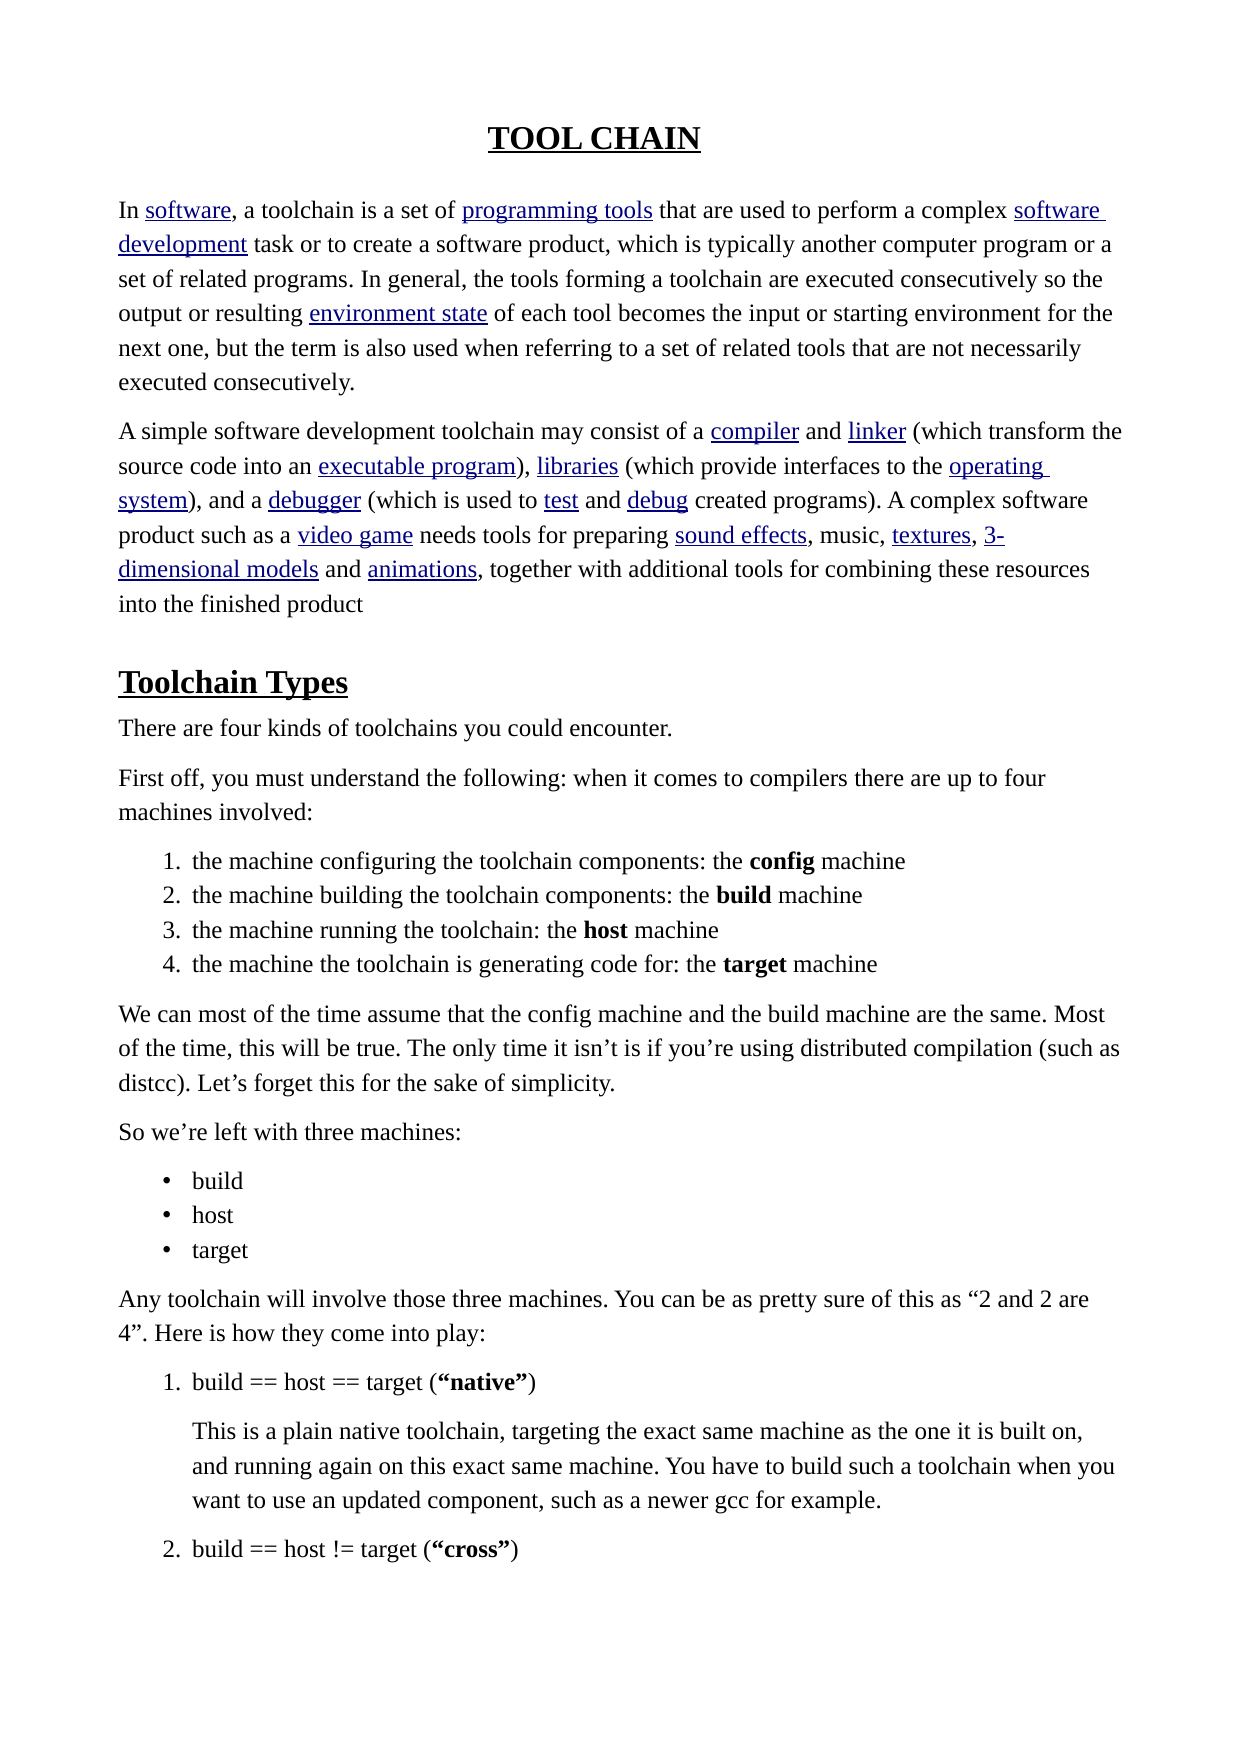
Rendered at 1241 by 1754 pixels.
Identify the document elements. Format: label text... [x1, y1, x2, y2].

list the machine building the toolchain components: the build machine [162, 881, 1122, 909]
list host [162, 1200, 1122, 1229]
text In software, a toolchain is a set of programming tools that are used to perform a complex software development task or to create a software product, which is typically another computer program or a set of related programs. In general, the tools forming a toolchain are executed consecutively so the output or resulting environment state of each tool becomes the input or starting environment for the next one, but the term is also used when referring to a set of related tools that are not necessarily executed consecutively. [118, 195, 1122, 396]
text Any toolchain will involve those three machines. You can be as pretty sure of this as “2 and 2 are 4”. Here is how they come into play: [118, 1284, 1122, 1347]
text So we’re left with three machines: [118, 1117, 1122, 1145]
text TOOL CHAIN [118, 118, 1122, 156]
text First off, you must understand the following: when it comes to compilers there are up to four machines involved: [118, 763, 1122, 826]
subtitle Toolchain Types [118, 663, 1122, 701]
text There are four kinds of toolchains you could encounter. [118, 713, 1122, 742]
list build == host != target (“cross”) [162, 1534, 1122, 1563]
list the machine configuring the toolchain components: the config machine [162, 846, 1122, 875]
list target [162, 1235, 1122, 1263]
list the machine the toolchain is generating code for: the target machine [162, 949, 1122, 978]
list the machine running the toolchain: the host machine [162, 915, 1122, 944]
text A simple software development toolchain may consist of a compiler and linker (which transform the source code into an executable program), libraries (which provide interfaces to the operating system), and a debugger (which is used to test and debug created programs). A complex software product such as a video game needs tools for preparing sound effects, music, textures, 3-dimensional models and animations, together with additional tools for combining these resources into the finished product [118, 416, 1122, 617]
list build == host == target (“native”) [162, 1367, 1122, 1396]
list This is a plain native toolchain, targeting the exact same machine as the one it is built on, and running again on this exact same machine. You have to build such a toolchain when you want to use an updated component, such as a newer gcc for example. [162, 1416, 1122, 1514]
list build [162, 1166, 1122, 1194]
text We can most of the time assume that the config machine and the build machine are the same. Most of the time, this will be true. The only time it isn’t is if you’re using distributed compilation (such as distcc). Let’s forget this for the sake of simplicity. [118, 999, 1122, 1096]
